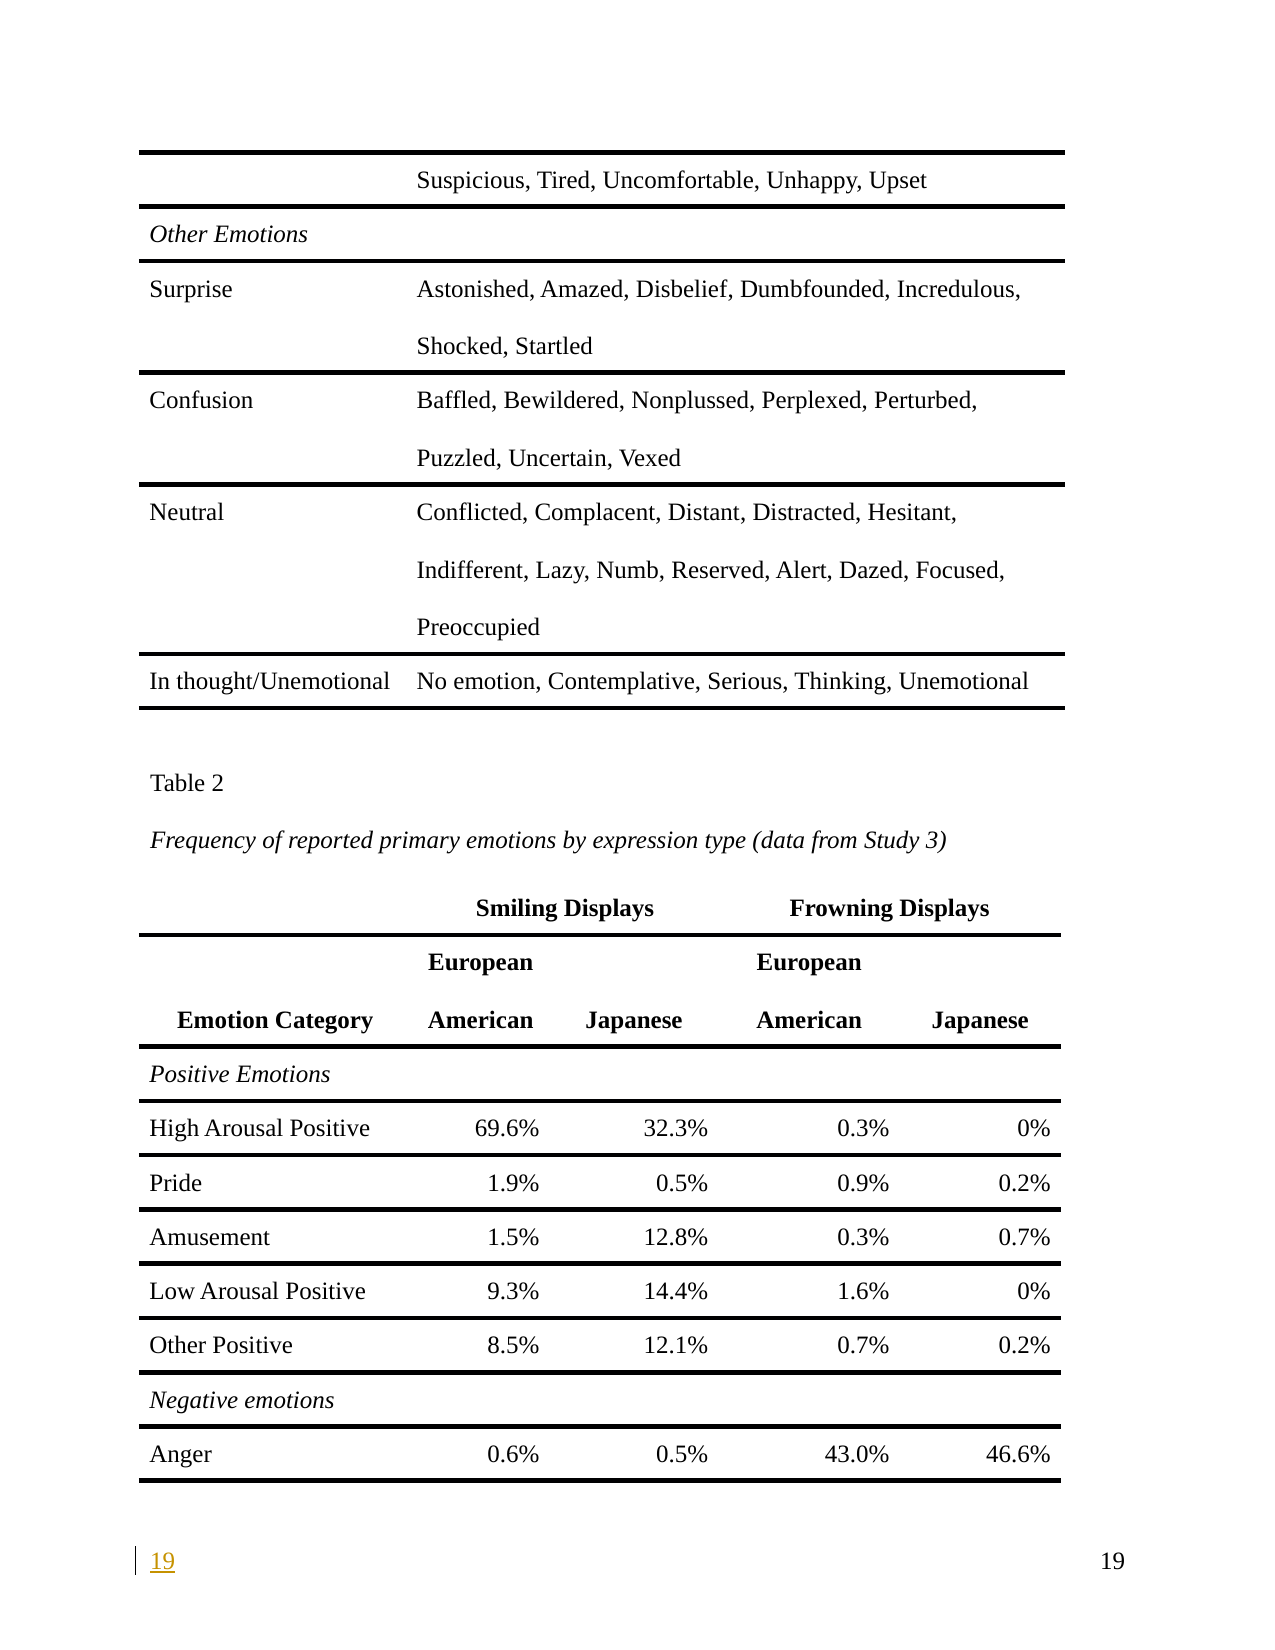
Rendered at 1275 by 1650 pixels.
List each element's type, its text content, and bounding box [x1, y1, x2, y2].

table_cell Negative emotions [139, 1375, 411, 1424]
table_cell 9.3% [411, 1266, 549, 1316]
table_cell 46.6% [900, 1429, 1061, 1478]
text Frequency of reported primary emotions by expression type (data from Study 3) [150, 825, 1125, 854]
table_cell 0% [900, 1266, 1061, 1316]
table_cell 0.6% [411, 1429, 549, 1478]
table_cell 0.2% [900, 1320, 1061, 1370]
table_cell Other Emotions [139, 209, 406, 258]
table_cell [139, 155, 406, 204]
table_cell Japanese [549, 937, 718, 1044]
table_header Frowning Displays [718, 883, 1061, 932]
table_cell [549, 1049, 718, 1098]
table_cell 12.1% [549, 1320, 718, 1370]
table_cell European American [411, 937, 549, 1044]
table_cell 0.7% [900, 1212, 1061, 1261]
table_cell High Arousal Positive [139, 1103, 411, 1153]
table_cell [411, 1049, 549, 1098]
table_cell 0.3% [718, 1103, 899, 1153]
table_cell Low Arousal Positive [139, 1266, 411, 1316]
table_cell Other Positive [139, 1320, 411, 1370]
table_cell Confusion [139, 375, 406, 482]
table_cell [900, 1375, 1061, 1424]
table_header Smiling Displays [411, 883, 718, 932]
table_cell Positive Emotions [139, 1049, 411, 1098]
table_cell Neutral [139, 487, 406, 651]
table_cell 1.5% [411, 1212, 549, 1261]
table_cell 0.5% [549, 1157, 718, 1207]
table_cell Astonished, Amazed, Disbelief, Dumbfounded, Incredulous, Shocked, Startled [406, 263, 1065, 370]
table_cell Conflicted, Complacent, Distant, Distracted, Hesitant, Indifferent, Lazy, Numb, Reserved, Alert, Dazed, Focused, Preoccupied [406, 487, 1065, 651]
table_cell 0.2% [900, 1157, 1061, 1207]
table_cell 8.5% [411, 1320, 549, 1370]
table_cell [549, 1375, 718, 1424]
table_cell 1.9% [411, 1157, 549, 1207]
table_header [139, 883, 411, 932]
table_cell Emotion Category [139, 937, 411, 1044]
table_cell 43.0% [718, 1429, 899, 1478]
table_cell [411, 1375, 549, 1424]
text Table 2 [150, 768, 1125, 797]
table_cell Pride [139, 1157, 411, 1207]
table_cell [406, 209, 1065, 258]
table_cell 14.4% [549, 1266, 718, 1316]
table_cell [718, 1375, 899, 1424]
table_cell Japanese [900, 937, 1061, 1044]
table_cell 69.6% [411, 1103, 549, 1153]
table_cell 0.5% [549, 1429, 718, 1478]
table_cell European American [718, 937, 899, 1044]
table_cell [900, 1049, 1061, 1098]
table_cell Anger [139, 1429, 411, 1478]
table_cell [718, 1049, 899, 1098]
table_cell 0.3% [718, 1212, 899, 1261]
table_cell 1.6% [718, 1266, 899, 1316]
table_cell 0.7% [718, 1320, 899, 1370]
table_cell Surprise [139, 263, 406, 370]
table_cell Suspicious, Tired, Uncomfortable, Unhappy, Upset [406, 155, 1065, 204]
table_cell 0.9% [718, 1157, 899, 1207]
table_cell 32.3% [549, 1103, 718, 1153]
table_cell Amusement [139, 1212, 411, 1261]
table_cell In thought/Unemotional [139, 656, 406, 706]
table_cell Baffled, Bewildered, Nonplussed, Perplexed, Perturbed, Puzzled, Uncertain, Vexed [406, 375, 1065, 482]
table_cell 0% [900, 1103, 1061, 1153]
table_cell 12.8% [549, 1212, 718, 1261]
table_cell No emotion, Contemplative, Serious, Thinking, Unemotional [406, 656, 1065, 706]
